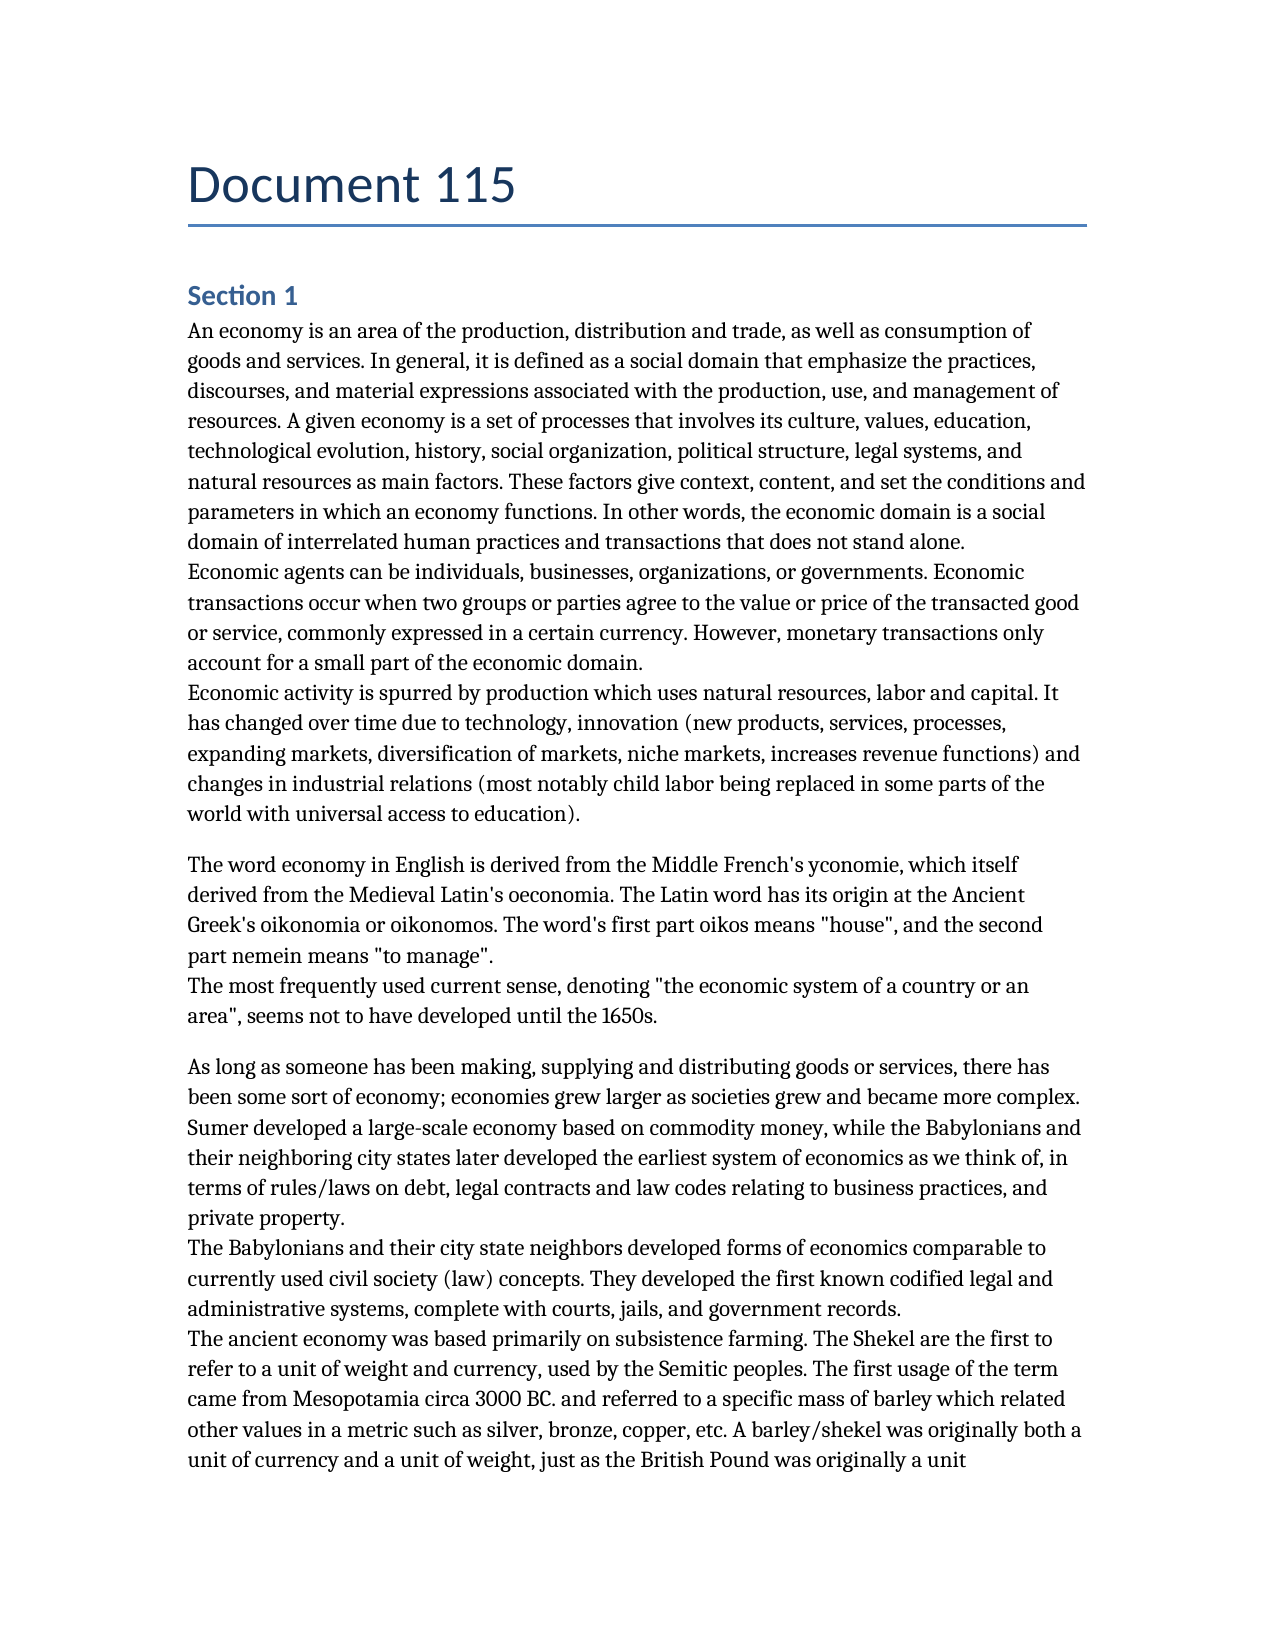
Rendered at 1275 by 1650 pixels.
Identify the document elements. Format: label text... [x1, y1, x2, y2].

text As long as someone has been making, supplying and distributing goods or services, there has been some sort of economy; economies grew larger as societies grew and became more complex. Sumer developed a large-scale economy based on commodity money, while the Babylonians and their neighboring city states later developed the earliest system of economics as we think of, in terms of rules/laws on debt, legal contracts and law codes relating to business practices, and private property. The Babylonians and their city state neighbors developed forms of economics comparable to currently used civil society (law) concepts. They developed the first known codified legal and administrative systems, complete with courts, jails, and government records. The ancient economy was based primarily on subsistence farming. The Shekel are the first to refer to a unit of weight and currency, used by the Semitic peoples. The first usage of the term came from Mesopotamia circa 3000 BC. and referred to a specific mass of barley which related other values in a metric such as silver, bronze, copper, etc. A barley/shekel was originally both a unit of currency and a unit of weight, just as the British Pound was originally a unit [187, 1054, 1087, 1473]
title Document 115 [187, 150, 1087, 227]
text An economy is an area of the production, distribution and trade, as well as consumption of goods and services. In general, it is defined as a social domain that emphasize the practices, discourses, and material expressions associated with the production, use, and management of resources. A given economy is a set of processes that involves its culture, values, education, technological evolution, history, social organization, political structure, legal systems, and natural resources as main factors. These factors give context, content, and set the conditions and parameters in which an economy functions. In other words, the economic domain is a social domain of interrelated human practices and transactions that does not stand alone. Economic agents can be individuals, businesses, organizations, or governments. Economic transactions occur when two groups or parties agree to the value or price of the transacted good or service, commonly expressed in a certain currency. However, monetary transactions only account for a small part of the economic domain. Economic activity is spurred by production which uses natural resources, labor and capital. It has changed over time due to technology, innovation (new products, services, processes, expanding markets, diversification of markets, niche markets, increases revenue functions) and changes in industrial relations (most notably child labor being replaced in some parts of the world with universal access to education). [187, 317, 1087, 827]
text The word economy in English is derived from the Middle French's yconomie, which itself derived from the Medieval Latin's oeconomia. The Latin word has its origin at the Ancient Greek's oikonomia or oikonomos. The word's first part oikos means "house", and the second part nemein means "to manage". The most frequently used current sense, denoting "the economic system of a country or an area", seems not to have developed until the 1650s. [187, 852, 1087, 1029]
subtitle Section 1 [187, 277, 1087, 312]
